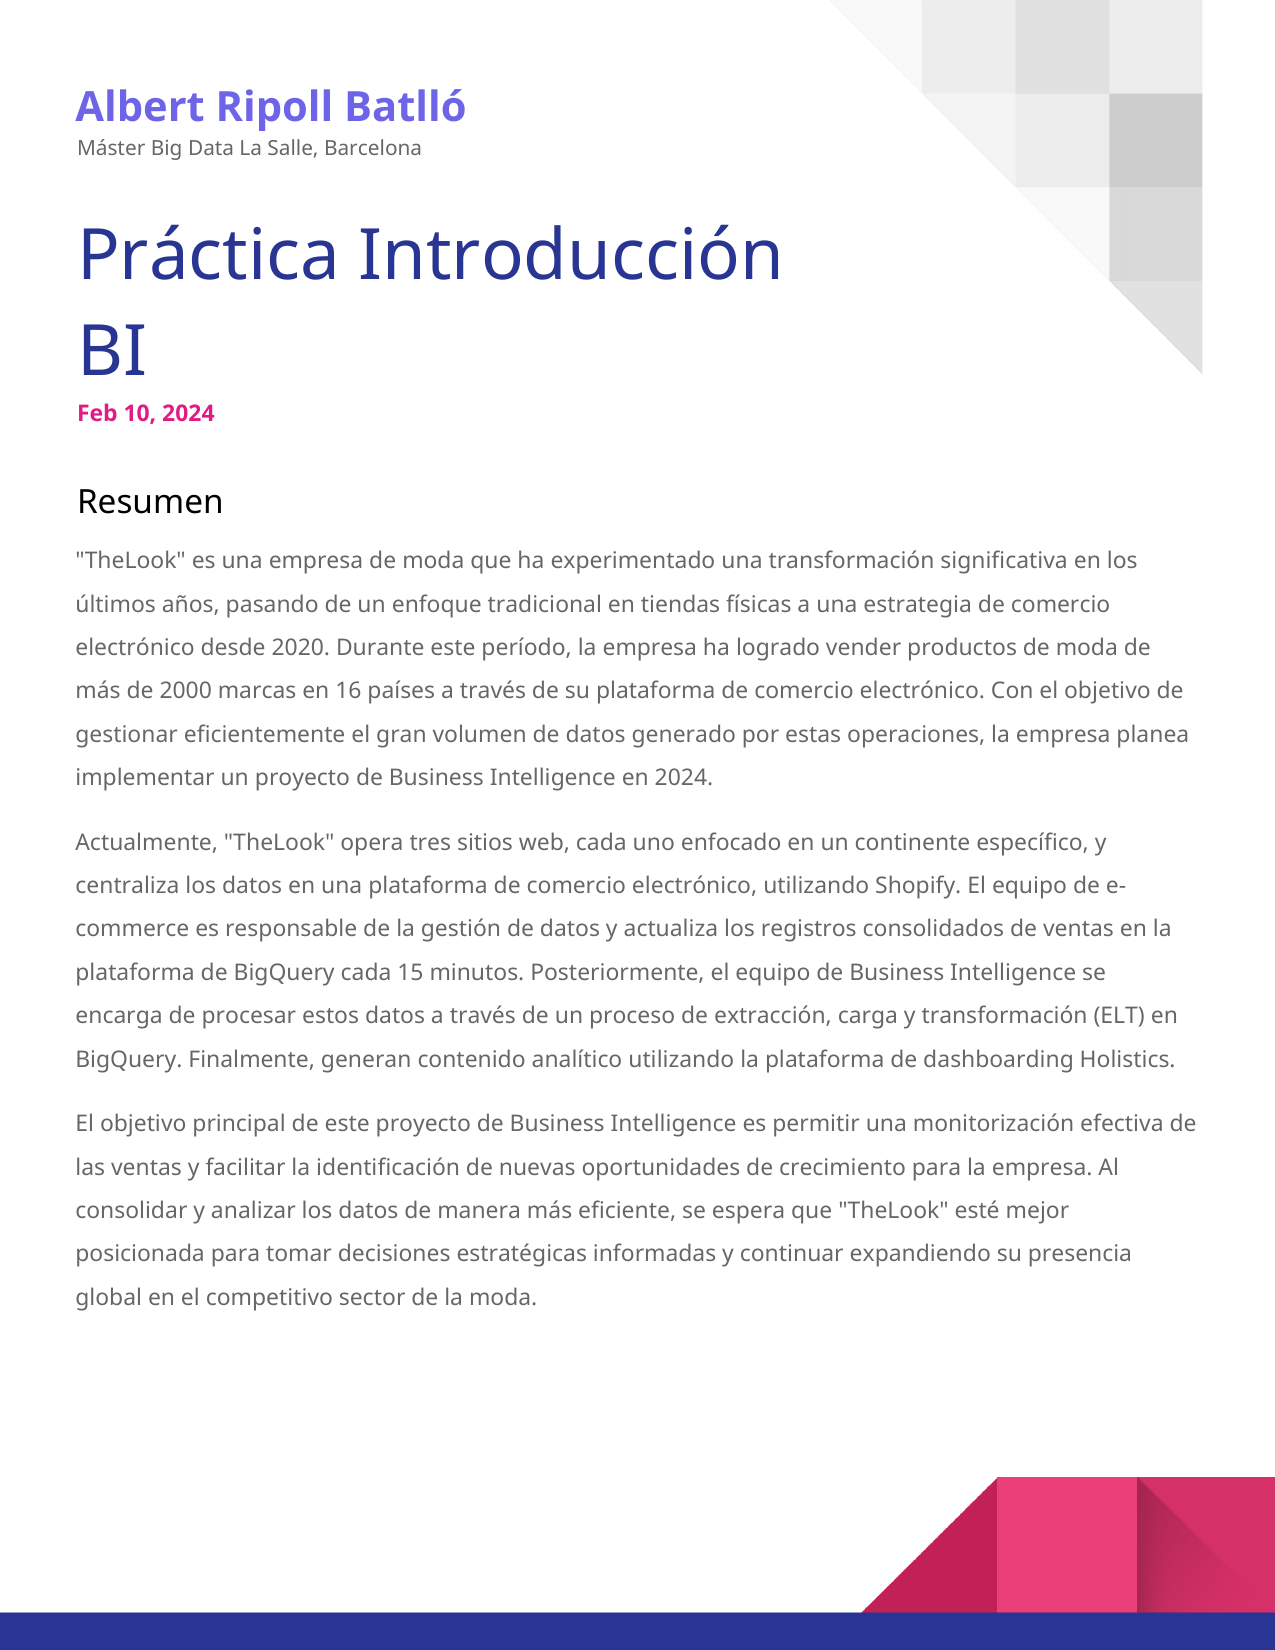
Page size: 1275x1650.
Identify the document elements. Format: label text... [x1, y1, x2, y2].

text Actualmente, "TheLook" opera tres sitios web, cada uno enfocado en un continente específico, y centraliza los datos en una plataforma de comercio electrónico, utilizando Shopify. El equipo de e-commerce es responsable de la gestión de datos y actualiza los registros consolidados de ventas en la plataforma de BigQuery cada 15 minutos. Posteriormente, el equipo de Business Intelligence se encarga de procesar estos datos a través de un proceso de extracción, carga y transformación (ELT) en BigQuery. Finalmente, generan contenido analítico utilizando la plataforma de dashboarding Holistics. [75, 826, 1198, 1074]
picture [828, 0, 1203, 375]
subtitle Feb 10, 2024 [77, 397, 1198, 428]
text "TheLook" es una empresa de moda que ha experimentado una transformación significativa en los últimos años, pasando de un enfoque tradicional en tiendas físicas a una estrategia de comercio electrónico desde 2020. Durante este período, la empresa ha logrado vender productos de moda de más de 2000 marcas en 16 países a través de su plataforma de comercio electrónico. Con el objetivo de gestionar eficientemente el gran volumen de datos generado por estas operaciones, la empresa planea implementar un proyecto de Business Intelligence en 2024. [75, 544, 1198, 792]
title Práctica Introducción BI [77, 204, 1198, 397]
text Máster Big Data La Salle, Barcelona [77, 133, 1198, 162]
text El objetivo principal de este proyecto de Business Intelligence es permitir una monitorización efectiva de las ventas y facilitar la identificación de nuevas oportunidades de crecimiento para la empresa. Al consolidar y analizar los datos de manera más eficiente, se espera que "TheLook" esté mejor posicionada para tomar decisiones estratégicas informadas y continuar expandiendo su presencia global en el competitivo sector de la moda. [75, 1107, 1198, 1312]
text Albert Ripoll Batlló [75, 77, 1198, 133]
subtitle Resumen [77, 478, 1198, 523]
picture [0, 1476, 1275, 1650]
